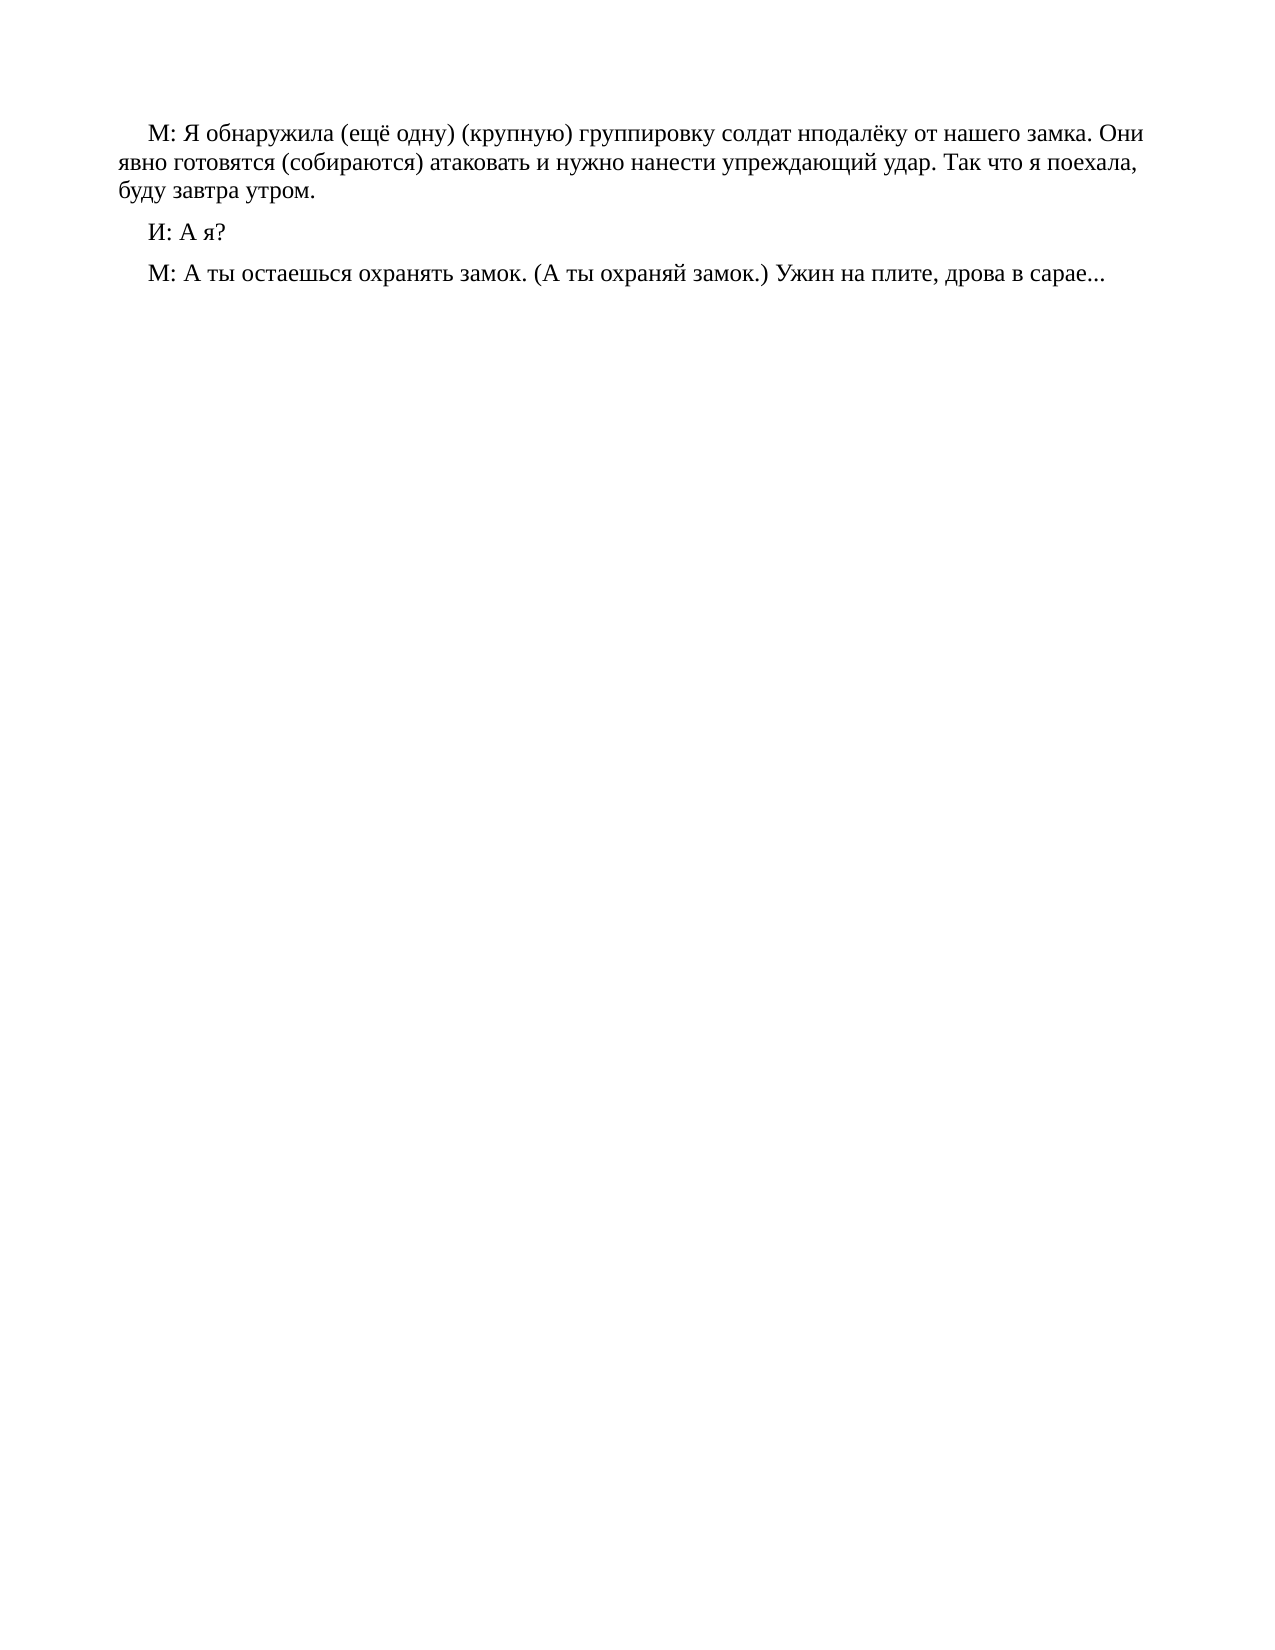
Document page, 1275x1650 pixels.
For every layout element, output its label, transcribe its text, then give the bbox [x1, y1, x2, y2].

text М: Я обнаружила (ещё одну) (крупную) группировку солдат нподалёку от нашего замка. Они явно готовятся (собираются) атаковать и нужно нанести упреждающий удар. Так что я поехала, буду завтра утром. [118, 118, 1157, 204]
text И: А я? [118, 217, 1157, 246]
text М: А ты остаешься охранять замок. (А ты охраняй замок.) Ужин на плите, дрова в сарае... [118, 258, 1157, 287]
